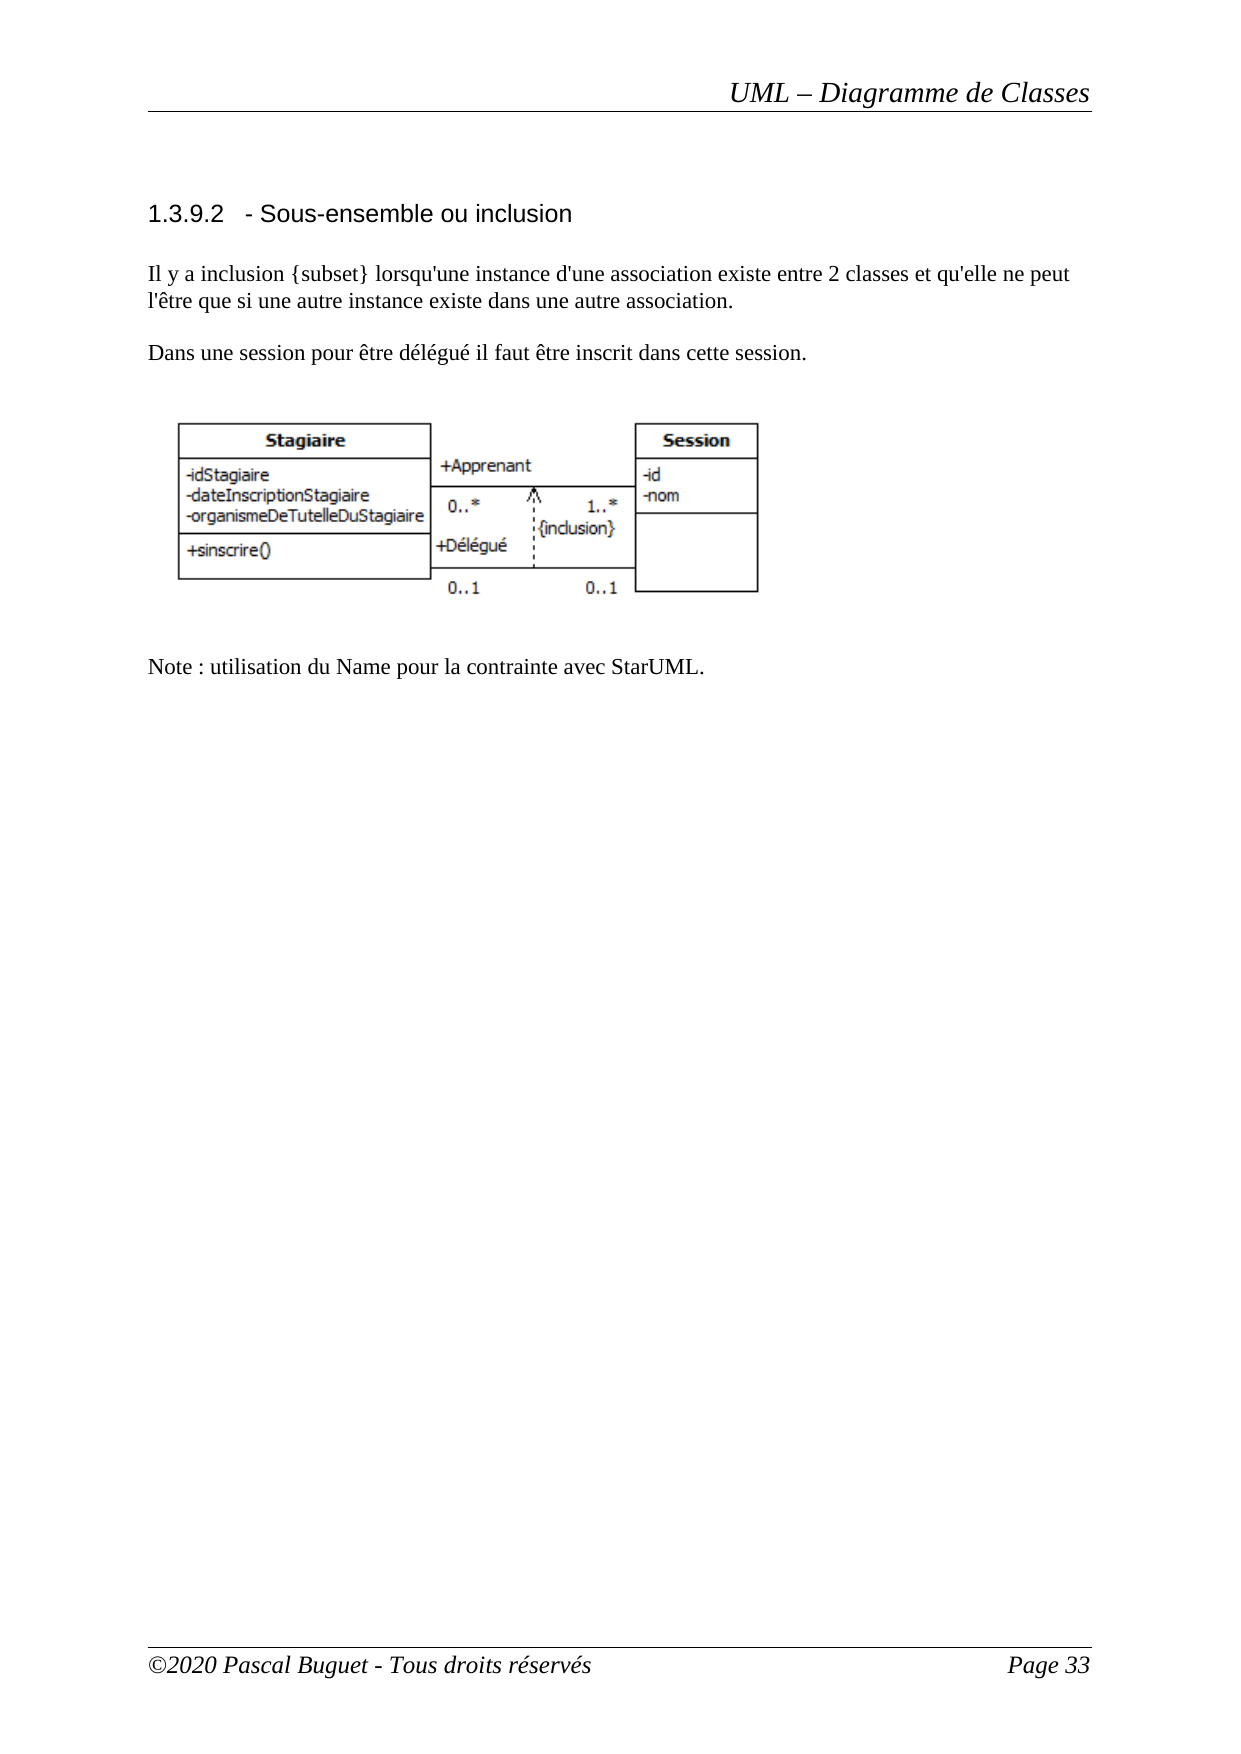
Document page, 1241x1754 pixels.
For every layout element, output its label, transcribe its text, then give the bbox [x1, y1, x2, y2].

subtitle - Sous-ensemble ou inclusion [148, 199, 1092, 228]
picture [147, 392, 790, 627]
text Il y a inclusion {subset} lorsqu'une instance d'une association existe entre 2 classes et qu'elle ne peut l'être que si une autre instance existe dans une autre association. [148, 260, 1092, 313]
text Note : utilisation du Name pour la contrainte avec StarUML. [148, 653, 1092, 679]
text Dans une session pour être délégué il faut être inscrit dans cette session. [148, 339, 1092, 366]
